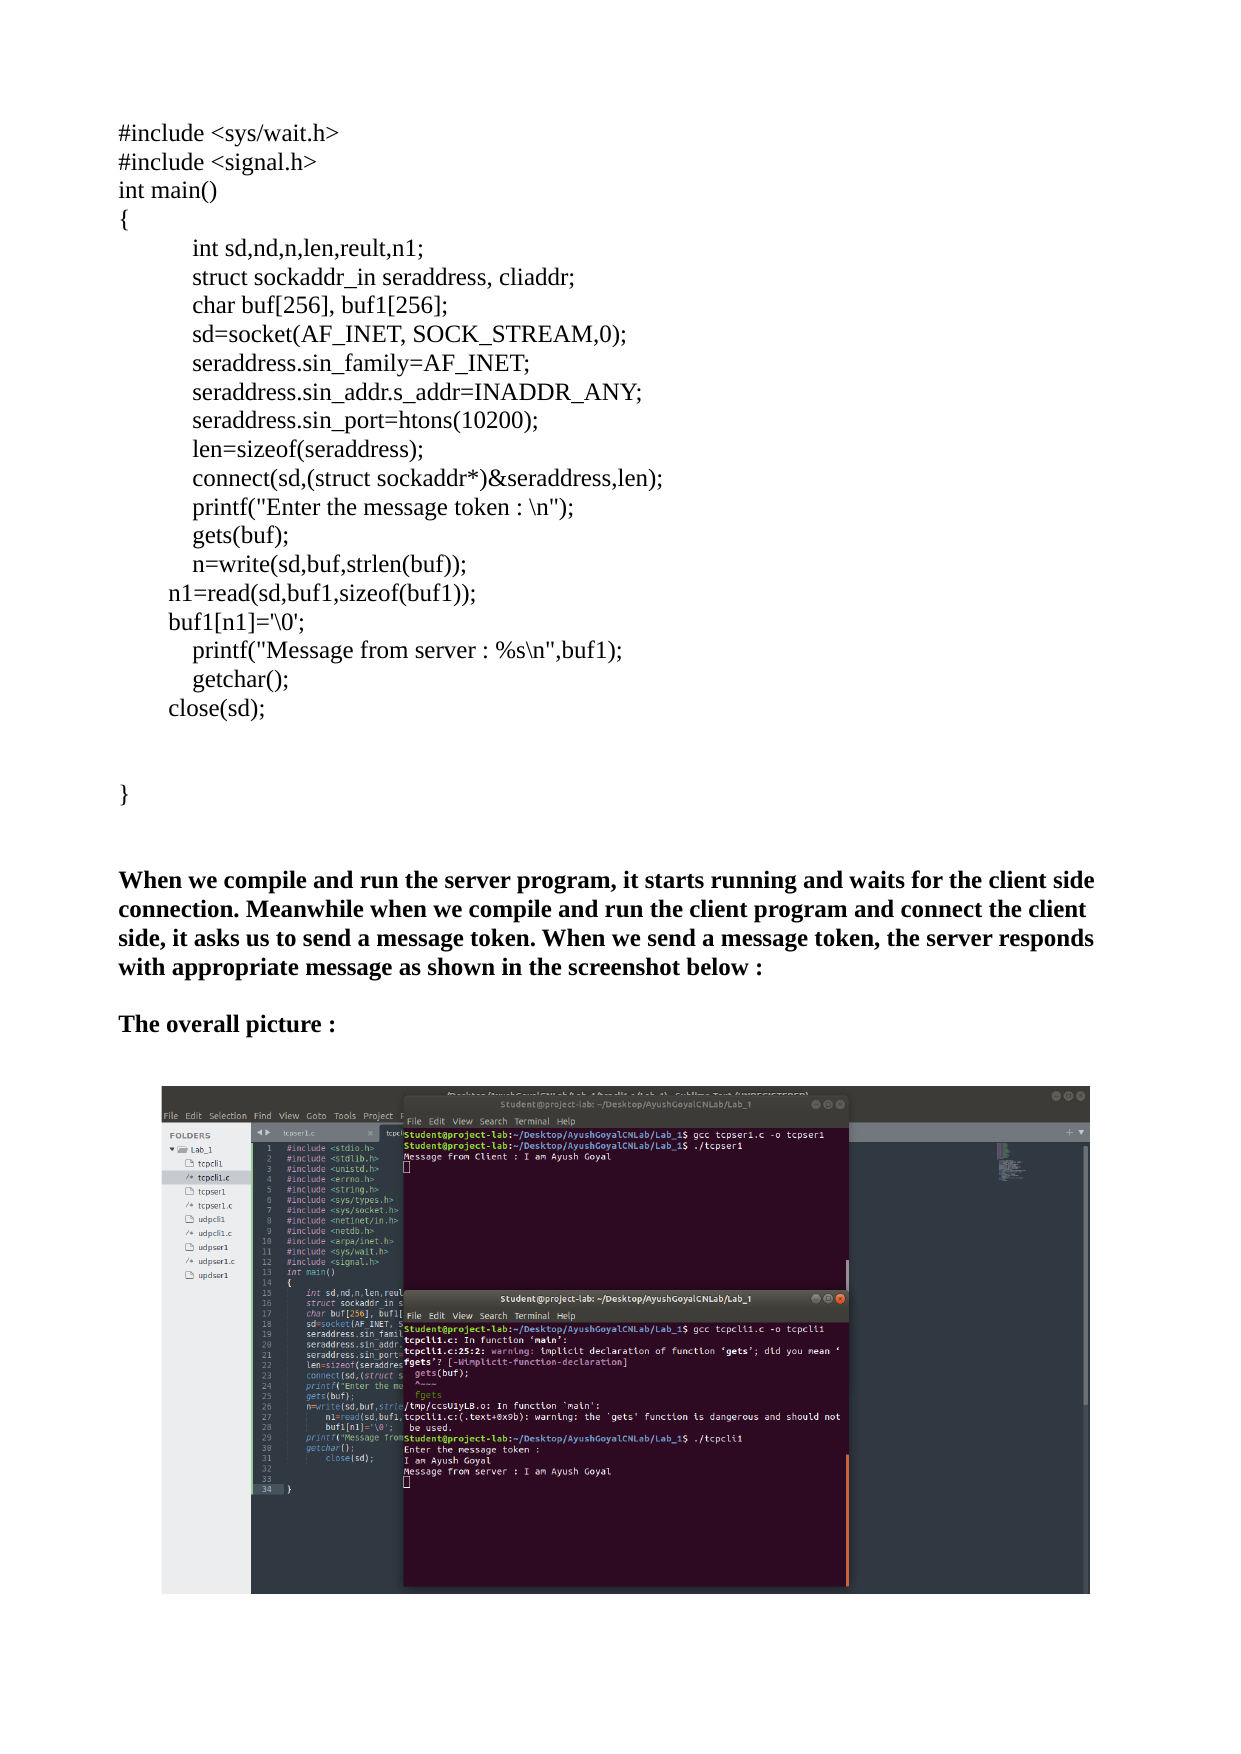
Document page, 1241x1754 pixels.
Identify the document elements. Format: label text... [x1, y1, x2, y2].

text buf1[n1]='\0'; [118, 607, 1122, 636]
text len=sizeof(seraddress); [118, 434, 1122, 463]
text seraddress.sin_addr.s_addr=INADDR_ANY; [118, 377, 1122, 406]
text #include <signal.h> [118, 147, 1122, 176]
text n=write(sd,buf,strlen(buf)); [118, 549, 1122, 578]
text close(sd); [118, 693, 1122, 722]
text seraddress.sin_family=AF_INET; [118, 348, 1122, 377]
text printf("Enter the message token : \n"); [118, 492, 1122, 521]
text struct sockaddr_in seraddress, cliaddr; [118, 262, 1122, 291]
text sd=socket(AF_INET, SOCK_STREAM,0); [118, 319, 1122, 348]
text n1=read(sd,buf1,sizeof(buf1)); [118, 578, 1122, 607]
text int sd,nd,n,len,reult,n1; [118, 233, 1122, 262]
text getchar(); [118, 664, 1122, 693]
text int main() [118, 176, 1122, 204]
text connect(sd,(struct sockaddr*)&seraddress,len); [118, 463, 1122, 492]
text #include <sys/wait.h> [118, 118, 1122, 147]
picture [161, 1086, 1063, 1594]
text printf("Message from server : %s\n",buf1); [118, 636, 1122, 664]
text gets(buf); [118, 521, 1122, 549]
text { [118, 204, 1122, 233]
text When we compile and run the server program, it starts running and waits for the client side connection. Meanwhile when we compile and run the client program and connect the client side, it asks us to send a message token. When we send a message token, the server responds with appropriate message as shown in the screenshot below : [118, 866, 1122, 981]
text } [118, 779, 1122, 808]
text The overall picture : [118, 1009, 1122, 1038]
text char buf[256], buf1[256]; [118, 291, 1122, 319]
text seraddress.sin_port=htons(10200); [118, 406, 1122, 434]
